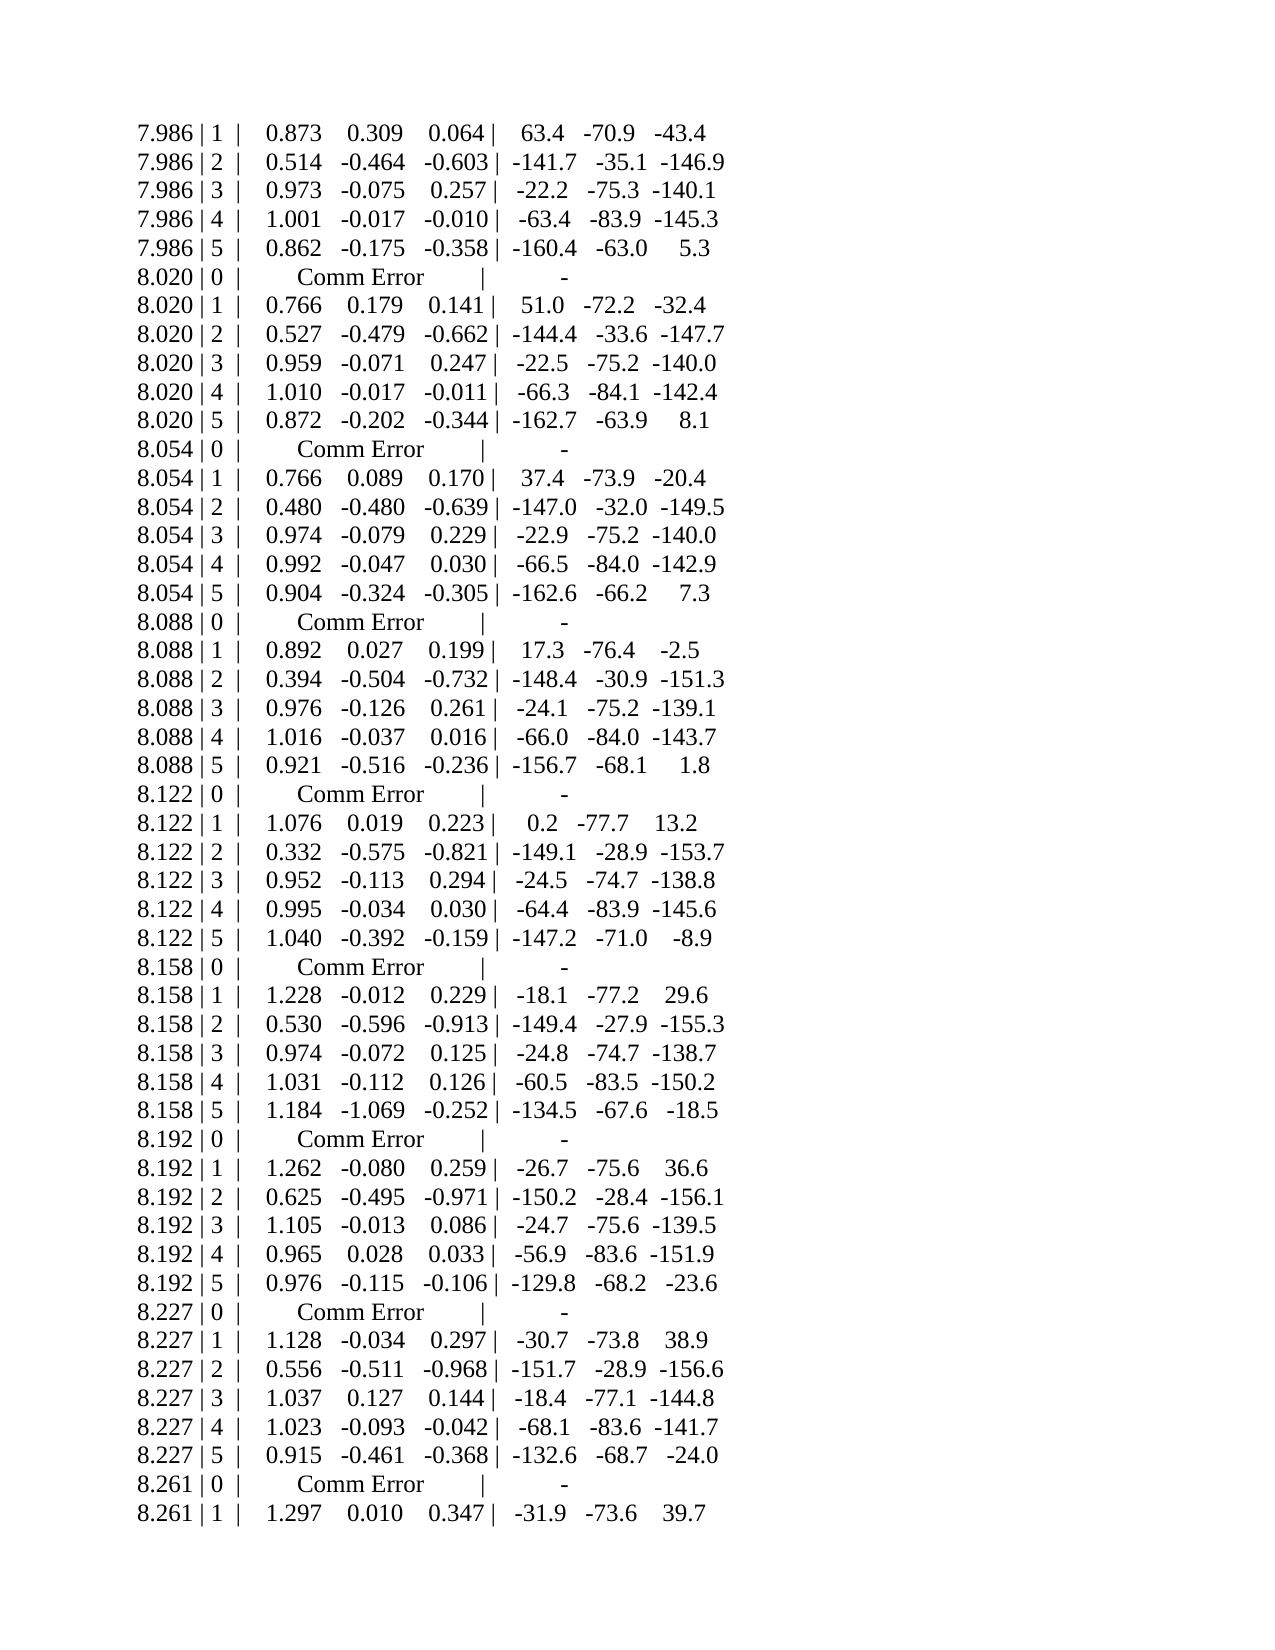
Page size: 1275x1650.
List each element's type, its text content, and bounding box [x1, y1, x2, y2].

text 8.192 | 1 | 1.262 -0.080 0.259 | -26.7 -75.6 36.6 [118, 1153, 1157, 1182]
text 8.020 | 3 | 0.959 -0.071 0.247 | -22.5 -75.2 -140.0 [118, 348, 1157, 377]
text 8.054 | 5 | 0.904 -0.324 -0.305 | -162.6 -66.2 7.3 [118, 578, 1157, 607]
text 8.054 | 0 | Comm Error | - [118, 434, 1157, 463]
text 8.020 | 4 | 1.010 -0.017 -0.011 | -66.3 -84.1 -142.4 [118, 377, 1157, 406]
text 8.054 | 2 | 0.480 -0.480 -0.639 | -147.0 -32.0 -149.5 [118, 492, 1157, 521]
text 8.020 | 5 | 0.872 -0.202 -0.344 | -162.7 -63.9 8.1 [118, 406, 1157, 434]
text 8.158 | 0 | Comm Error | - [118, 952, 1157, 981]
text 8.192 | 2 | 0.625 -0.495 -0.971 | -150.2 -28.4 -156.1 [118, 1182, 1157, 1211]
text 7.986 | 4 | 1.001 -0.017 -0.010 | -63.4 -83.9 -145.3 [118, 204, 1157, 233]
text 8.227 | 3 | 1.037 0.127 0.144 | -18.4 -77.1 -144.8 [118, 1383, 1157, 1412]
text 8.158 | 3 | 0.974 -0.072 0.125 | -24.8 -74.7 -138.7 [118, 1038, 1157, 1067]
text 7.986 | 2 | 0.514 -0.464 -0.603 | -141.7 -35.1 -146.9 [118, 147, 1157, 176]
text 8.122 | 2 | 0.332 -0.575 -0.821 | -149.1 -28.9 -153.7 [118, 837, 1157, 866]
text 8.054 | 1 | 0.766 0.089 0.170 | 37.4 -73.9 -20.4 [118, 463, 1157, 492]
text 7.986 | 5 | 0.862 -0.175 -0.358 | -160.4 -63.0 5.3 [118, 233, 1157, 262]
text 8.227 | 4 | 1.023 -0.093 -0.042 | -68.1 -83.6 -141.7 [118, 1412, 1157, 1441]
text 8.158 | 4 | 1.031 -0.112 0.126 | -60.5 -83.5 -150.2 [118, 1067, 1157, 1096]
text 8.122 | 4 | 0.995 -0.034 0.030 | -64.4 -83.9 -145.6 [118, 894, 1157, 923]
text 8.158 | 1 | 1.228 -0.012 0.229 | -18.1 -77.2 29.6 [118, 981, 1157, 1009]
text 8.261 | 0 | Comm Error | - [118, 1469, 1157, 1498]
text 8.122 | 1 | 1.076 0.019 0.223 | 0.2 -77.7 13.2 [118, 808, 1157, 837]
text 8.088 | 3 | 0.976 -0.126 0.261 | -24.1 -75.2 -139.1 [118, 693, 1157, 722]
text 8.192 | 5 | 0.976 -0.115 -0.106 | -129.8 -68.2 -23.6 [118, 1268, 1157, 1297]
text 8.227 | 0 | Comm Error | - [118, 1297, 1157, 1326]
text 8.020 | 2 | 0.527 -0.479 -0.662 | -144.4 -33.6 -147.7 [118, 319, 1157, 348]
text 8.227 | 1 | 1.128 -0.034 0.297 | -30.7 -73.8 38.9 [118, 1326, 1157, 1354]
text 8.192 | 4 | 0.965 0.028 0.033 | -56.9 -83.6 -151.9 [118, 1239, 1157, 1268]
text 8.227 | 2 | 0.556 -0.511 -0.968 | -151.7 -28.9 -156.6 [118, 1354, 1157, 1383]
text 8.020 | 0 | Comm Error | - [118, 262, 1157, 291]
text 8.122 | 3 | 0.952 -0.113 0.294 | -24.5 -74.7 -138.8 [118, 866, 1157, 894]
text 7.986 | 1 | 0.873 0.309 0.064 | 63.4 -70.9 -43.4 [118, 118, 1157, 147]
text 8.158 | 5 | 1.184 -1.069 -0.252 | -134.5 -67.6 -18.5 [118, 1096, 1157, 1124]
text 8.054 | 3 | 0.974 -0.079 0.229 | -22.9 -75.2 -140.0 [118, 521, 1157, 549]
text 8.054 | 4 | 0.992 -0.047 0.030 | -66.5 -84.0 -142.9 [118, 549, 1157, 578]
text 8.020 | 1 | 0.766 0.179 0.141 | 51.0 -72.2 -32.4 [118, 291, 1157, 319]
text 8.227 | 5 | 0.915 -0.461 -0.368 | -132.6 -68.7 -24.0 [118, 1441, 1157, 1469]
text 8.088 | 2 | 0.394 -0.504 -0.732 | -148.4 -30.9 -151.3 [118, 664, 1157, 693]
text 8.261 | 1 | 1.297 0.010 0.347 | -31.9 -73.6 39.7 [118, 1498, 1157, 1527]
text 7.986 | 3 | 0.973 -0.075 0.257 | -22.2 -75.3 -140.1 [118, 176, 1157, 204]
text 8.088 | 5 | 0.921 -0.516 -0.236 | -156.7 -68.1 1.8 [118, 751, 1157, 779]
text 8.192 | 0 | Comm Error | - [118, 1124, 1157, 1153]
text 8.088 | 4 | 1.016 -0.037 0.016 | -66.0 -84.0 -143.7 [118, 722, 1157, 751]
text 8.122 | 0 | Comm Error | - [118, 779, 1157, 808]
text 8.158 | 2 | 0.530 -0.596 -0.913 | -149.4 -27.9 -155.3 [118, 1009, 1157, 1038]
text 8.088 | 1 | 0.892 0.027 0.199 | 17.3 -76.4 -2.5 [118, 636, 1157, 664]
text 8.122 | 5 | 1.040 -0.392 -0.159 | -147.2 -71.0 -8.9 [118, 923, 1157, 952]
text 8.088 | 0 | Comm Error | - [118, 607, 1157, 636]
text 8.192 | 3 | 1.105 -0.013 0.086 | -24.7 -75.6 -139.5 [118, 1211, 1157, 1239]
